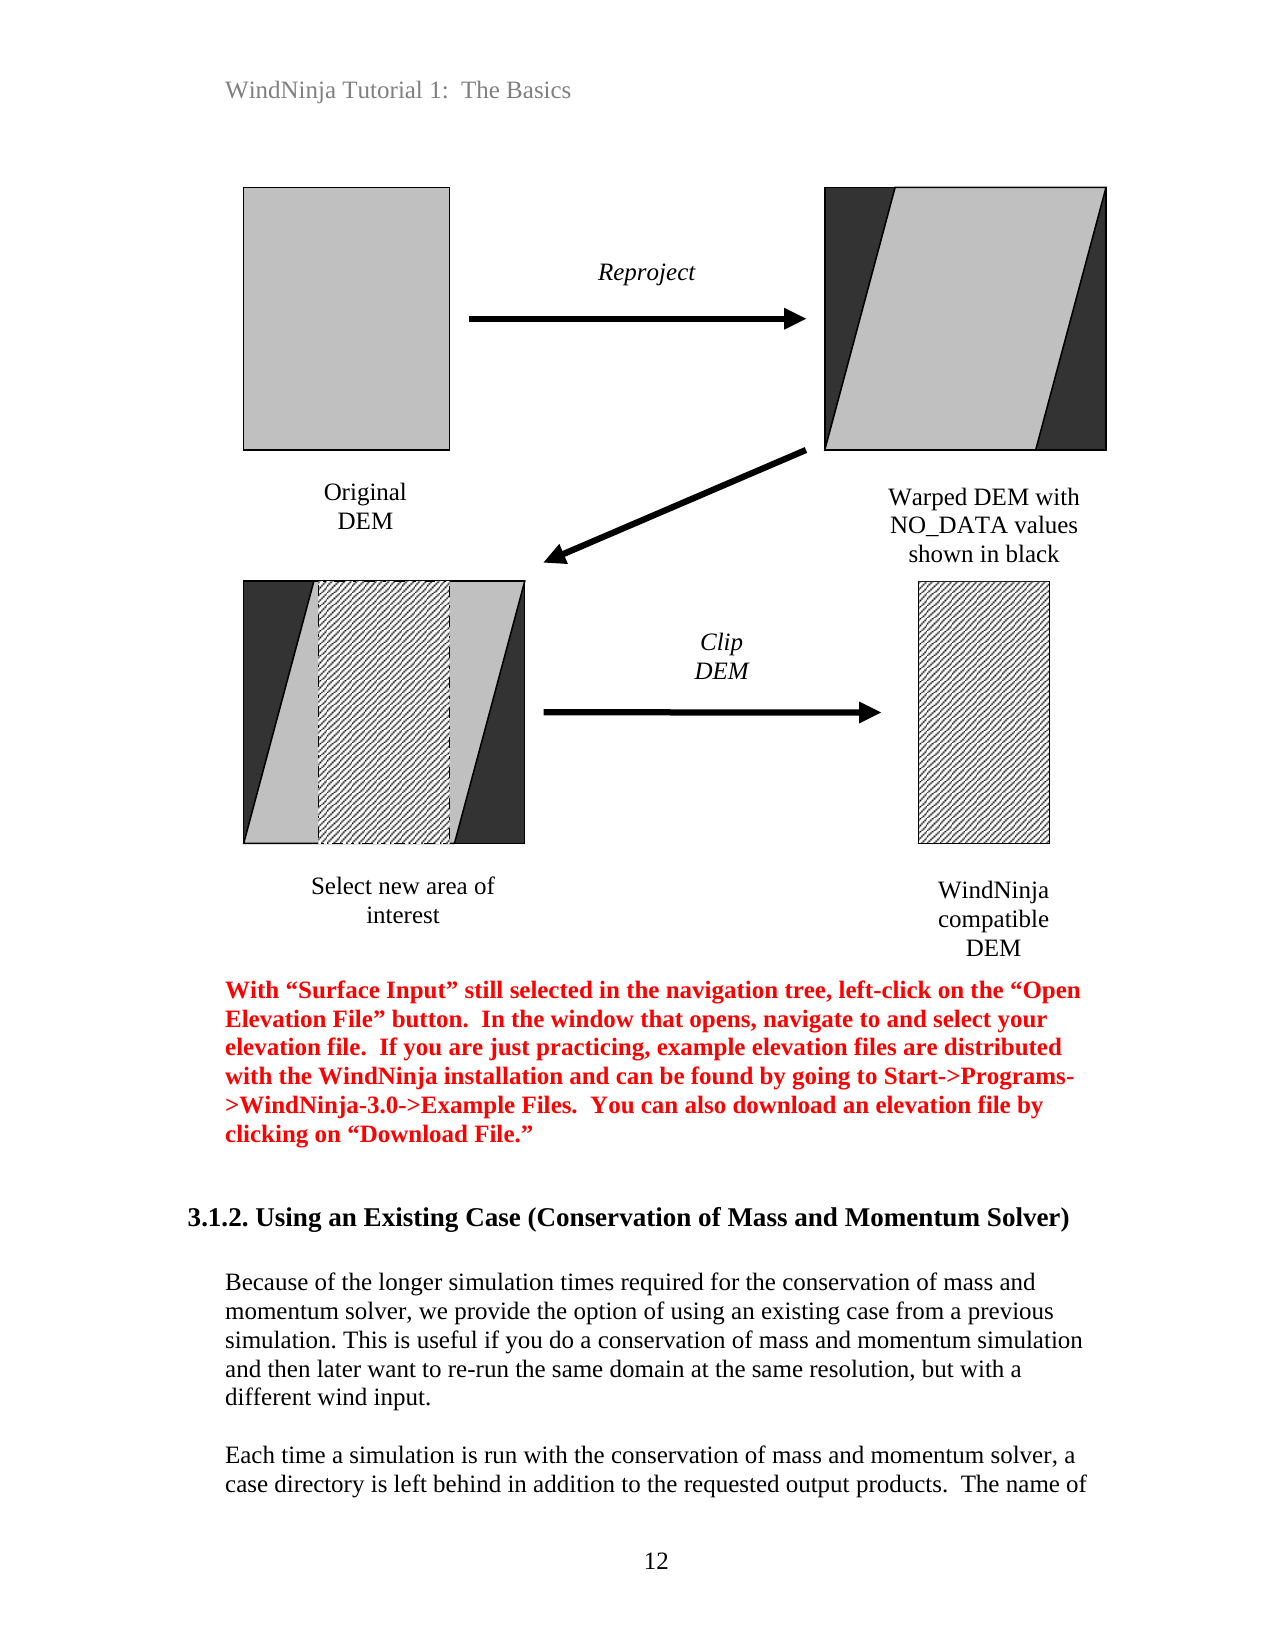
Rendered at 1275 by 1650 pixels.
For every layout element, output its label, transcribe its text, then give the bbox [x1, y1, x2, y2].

text Each time a simulation is run with the conservation of mass and momentum solver, a case directory is left behind in addition to the requested output products. The name of [225, 1440, 1087, 1497]
text Because of the longer simulation times required for the conservation of mass and momentum solver, we provide the option of using an existing case from a previous simulation. This is useful if you do a conservation of mass and momentum simulation and then later want to re-run the same domain at the same resolution, but with a different wind input. [225, 1267, 1087, 1411]
picture [919, 582, 1049, 843]
subtitle Using an Existing Case (Conservation of Mass and Momentum Solver) [187, 1201, 1087, 1232]
text With “Surface Input” still selected in the navigation tree, left-click on the “Open Elevation File” button. In the window that opens, navigate to and select your elevation file. If you are just practicing, example elevation files are distributed with the WindNinja installation and can be found by going to Start->Programs->WindNinja-3.0->Example Files. You can also download an elevation file by clicking on “Download File.” [225, 975, 1087, 1147]
picture [318, 581, 450, 844]
